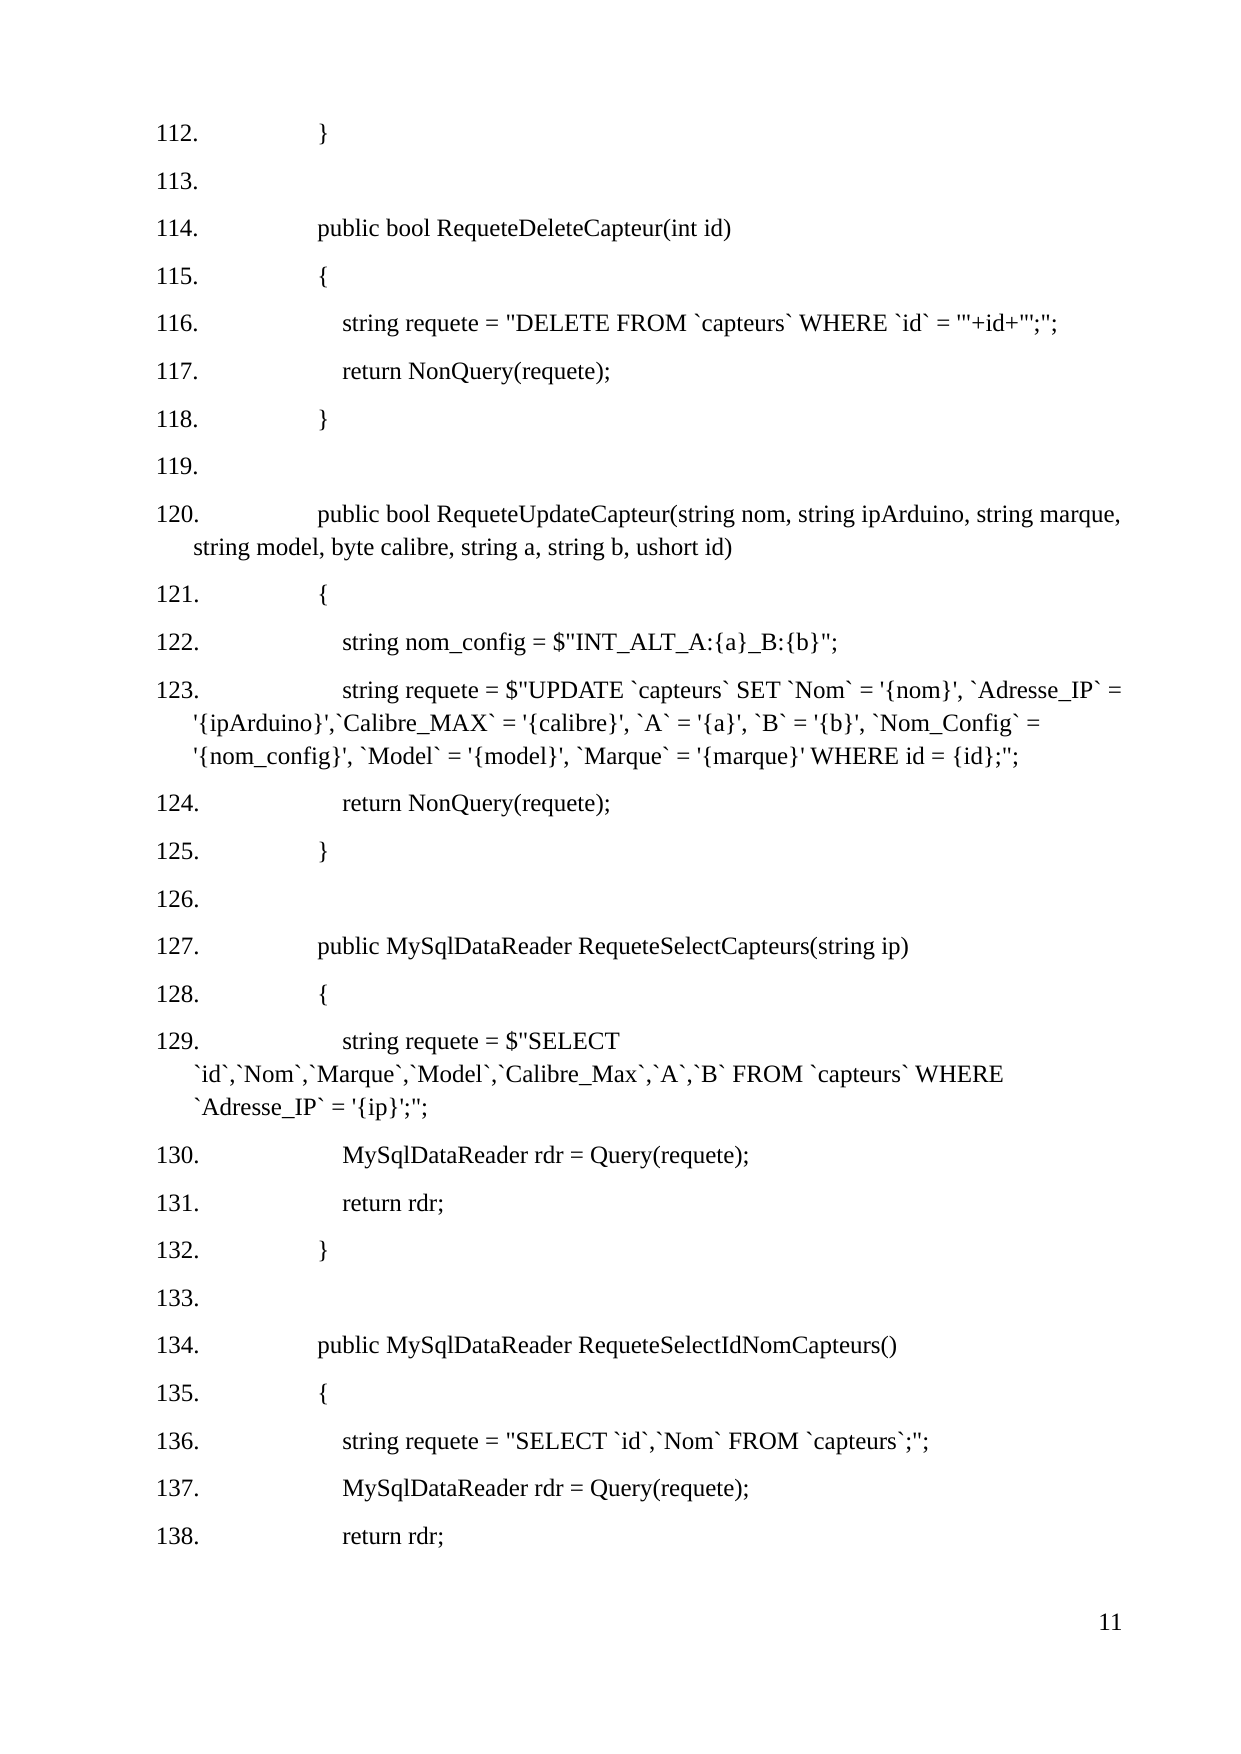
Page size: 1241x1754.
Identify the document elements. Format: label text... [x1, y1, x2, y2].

list } [156, 1235, 1122, 1264]
list { [156, 1378, 1122, 1407]
list return rdr; [156, 1521, 1122, 1550]
list MySqlDataReader rdr = Query(requete); [156, 1473, 1122, 1502]
list public bool RequeteDeleteCapteur(int id) [156, 213, 1122, 242]
list public MySqlDataReader RequeteSelectIdNomCapteurs() [156, 1331, 1122, 1359]
list } [156, 118, 1122, 147]
list return rdr; [156, 1188, 1122, 1216]
list { [156, 261, 1122, 290]
list string nom_config = $"INT_ALT_A:{a}_B:{b}"; [156, 627, 1122, 656]
list string requete = $"UPDATE `capteurs` SET `Nom` = '{nom}', `Adresse_IP` = '{ipArduino}',`Calibre_MAX` = '{calibre}', `A` = '{a}', `B` = '{b}', `Nom_Config` = '{nom_config}', `Model` = '{model}', `Marque` = '{marque}' WHERE id = {id};"; [156, 675, 1122, 769]
list string requete = "DELETE FROM `capteurs` WHERE `id` = '"+id+"';"; [156, 308, 1122, 337]
list string requete = $"SELECT `id`,`Nom`,`Marque`,`Model`,`Calibre_Max`,`A`,`B` FROM `capteurs` WHERE `Adresse_IP` = '{ip}';"; [156, 1026, 1122, 1121]
list MySqlDataReader rdr = Query(requete); [156, 1140, 1122, 1169]
list { [156, 579, 1122, 608]
list string requete = "SELECT `id`,`Nom` FROM `capteurs`;"; [156, 1426, 1122, 1454]
list public MySqlDataReader RequeteSelectCapteurs(string ip) [156, 931, 1122, 960]
list return NonQuery(requete); [156, 788, 1122, 817]
list } [156, 404, 1122, 432]
list } [156, 836, 1122, 865]
list public bool RequeteUpdateCapteur(string nom, string ipArduino, string marque, string model, byte calibre, string a, string b, ushort id) [156, 499, 1122, 561]
list return NonQuery(requete); [156, 356, 1122, 385]
list { [156, 979, 1122, 1008]
